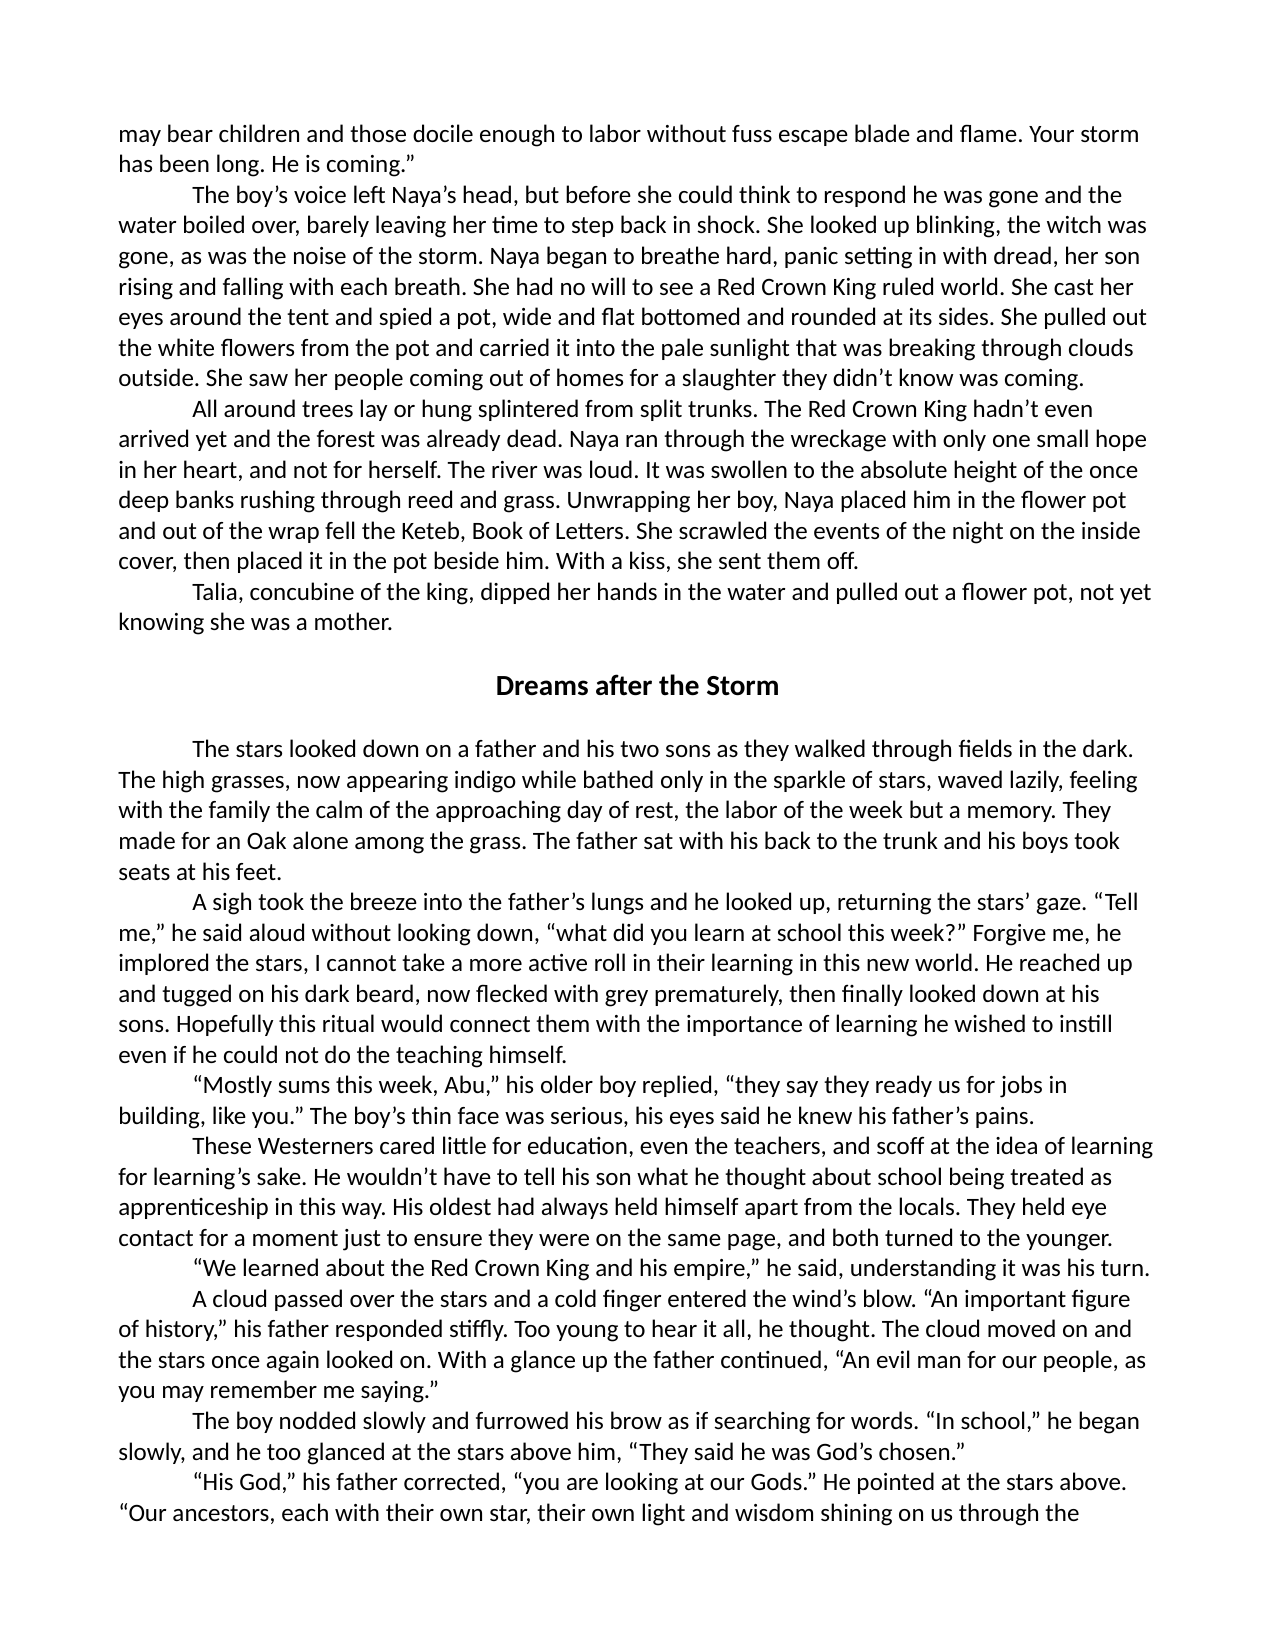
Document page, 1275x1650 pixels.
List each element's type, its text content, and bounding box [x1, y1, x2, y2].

text may bear children and those docile enough to labor without fuss escape blade and flame. Your storm has been long. He is coming.” [118, 118, 1157, 179]
text “His God,” his father corrected, “you are looking at our Gods.” He pointed at the stars above. “Our ancestors, each with their own star, their own light and wisdom shining on us through the [118, 1466, 1157, 1527]
text A sigh took the breeze into the father’s lungs and he looked up, returning the stars’ gaze. “Tell me,” he said aloud without looking down, “what did you learn at school this week?” Forgive me, he implored the stars, I cannot take a more active roll in their learning in this new world. He reached up and tugged on his dark beard, now flecked with grey prematurely, then finally looked down at his sons. Hopefully this ritual would connect them with the importance of learning he wished to instill even if he could not do the teaching himself. [118, 886, 1157, 1069]
text The boy’s voice left Naya’s head, but before she could think to respond he was gone and the water boiled over, barely leaving her time to step back in shock. She looked up blinking, the witch was gone, as was the noise of the storm. Naya began to breathe hard, panic setting in with dread, her son rising and falling with each breath. She had no will to see a Red Crown King ruled world. She cast her eyes around the tent and spied a pot, wide and flat bottomed and rounded at its sides. She pulled out the white flowers from the pot and carried it into the pale sunlight that was breaking through clouds outside. She saw her people coming out of homes for a slaughter they didn’t know was coming. [118, 179, 1157, 393]
text Talia, concubine of the king, dipped her hands in the water and pulled out a flower pot, not yet knowing she was a mother. [118, 576, 1157, 637]
text “Mostly sums this week, Abu,” his older boy replied, “they say they ready us for jobs in building, like you.” The boy’s thin face was serious, his eyes said he knew his father’s pains. [118, 1069, 1157, 1130]
text A cloud passed over the stars and a cold finger entered the wind’s blow. “An important figure of history,” his father responded stiffly. Too young to hear it all, he thought. The cloud moved on and the stars once again looked on. With a glance up the father continued, “An evil man for our people, as you may remember me saying.” [118, 1283, 1157, 1405]
text These Westerners cared little for education, even the teachers, and scoff at the idea of learning for learning’s sake. He wouldn’t have to tell his son what he thought about school being treated as apprenticeship in this way. His oldest had always held himself apart from the locals. They held eye contact for a moment just to ensure they were on the same page, and both turned to the younger. [118, 1130, 1157, 1252]
text Dreams after the Storm [118, 667, 1157, 703]
text The stars looked down on a father and his two sons as they walked through fields in the dark. The high grasses, now appearing indigo while bathed only in the sparkle of stars, waved lazily, feeling with the family the calm of the approaching day of rest, the labor of the week but a memory. They made for an Oak alone among the grass. The father sat with his back to the trunk and his boys took seats at his feet. [118, 734, 1157, 886]
text The boy nodded slowly and furrowed his brow as if searching for words. “In school,” he began slowly, and he too glanced at the stars above him, “They said he was God’s chosen.” [118, 1405, 1157, 1466]
text “We learned about the Red Crown King and his empire,” he said, understanding it was his turn. [118, 1252, 1157, 1283]
text All around trees lay or hung splintered from split trunks. The Red Crown King hadn’t even arrived yet and the forest was already dead. Naya ran through the wreckage with only one small hope in her heart, and not for herself. The river was loud. It was swollen to the absolute height of the once deep banks rushing through reed and grass. Unwrapping her boy, Naya placed him in the flower pot and out of the wrap fell the Keteb, Book of Letters. She scrawled the events of the night on the inside cover, then placed it in the pot beside him. With a kiss, she sent them off. [118, 393, 1157, 576]
